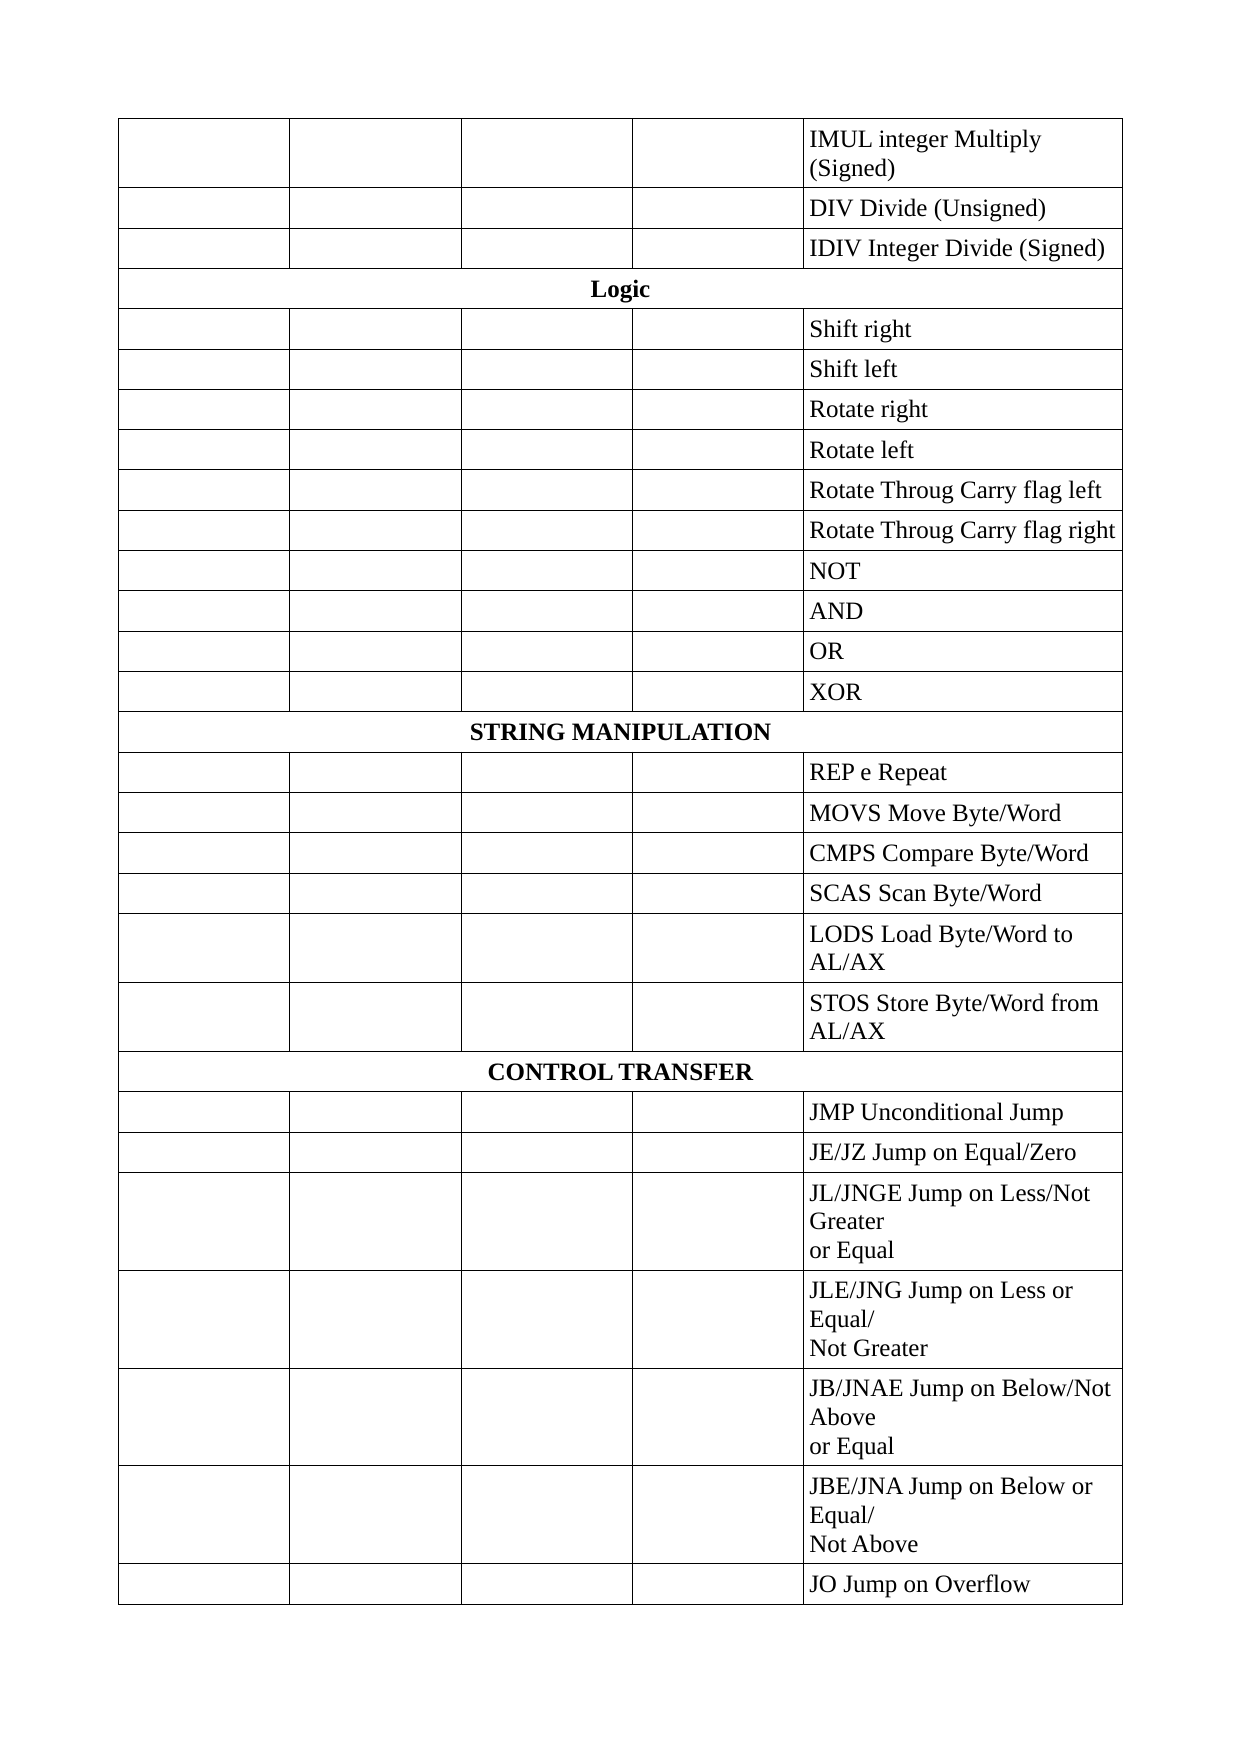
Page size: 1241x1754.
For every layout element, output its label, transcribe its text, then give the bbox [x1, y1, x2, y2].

table_cell IMUL integer Multiply (Signed) [804, 119, 1122, 187]
table_cell [119, 672, 289, 711]
table_cell [633, 874, 803, 913]
table_cell JMP Unconditional Jump [804, 1092, 1122, 1132]
table_cell [462, 470, 632, 510]
table_cell [633, 430, 803, 469]
table_cell [462, 430, 632, 469]
table_cell CONTROL TRANSFER [119, 1052, 1122, 1091]
table_cell JB/JNAE Jump on Below/Not Above or Equal [804, 1369, 1122, 1465]
table_cell [290, 632, 461, 671]
table_cell OR [804, 632, 1122, 671]
table_cell [633, 632, 803, 671]
table_cell [119, 1564, 289, 1603]
table_cell [290, 591, 461, 631]
table_cell AND [804, 591, 1122, 631]
table_cell [633, 983, 803, 1051]
table_cell [119, 1173, 289, 1270]
table_cell [462, 390, 632, 429]
table_cell [290, 1173, 461, 1270]
table_cell [462, 591, 632, 631]
table_cell Shift left [804, 350, 1122, 389]
table_cell [290, 470, 461, 510]
table_cell STOS Store Byte/Word from AL/AX [804, 983, 1122, 1051]
table_cell [290, 983, 461, 1051]
table_cell [462, 119, 632, 187]
table_cell [290, 551, 461, 590]
table_cell [119, 1369, 289, 1465]
table_cell [633, 511, 803, 550]
table_cell [633, 1271, 803, 1367]
table_cell [119, 309, 289, 348]
table_cell [119, 119, 289, 187]
table_cell [119, 1271, 289, 1367]
table_cell [633, 119, 803, 187]
table_cell [119, 350, 289, 389]
table_cell [290, 1564, 461, 1603]
table_cell [462, 833, 632, 872]
table_cell [290, 511, 461, 550]
table_cell [633, 1092, 803, 1132]
table_cell [119, 793, 289, 832]
table_cell [462, 1564, 632, 1603]
table_cell [290, 229, 461, 268]
table_cell [462, 309, 632, 348]
table_cell [633, 591, 803, 631]
table_cell Shift right [804, 309, 1122, 348]
table_cell Rotate Throug Carry flag left [804, 470, 1122, 510]
table_cell [119, 229, 289, 268]
table_cell XOR [804, 672, 1122, 711]
table_cell [119, 551, 289, 590]
table_cell [290, 874, 461, 913]
table_cell [119, 632, 289, 671]
table_cell [633, 551, 803, 590]
table_cell [633, 672, 803, 711]
table_cell [119, 470, 289, 510]
table_cell [290, 430, 461, 469]
table_cell [633, 1369, 803, 1465]
table_cell [462, 793, 632, 832]
table_cell [119, 1133, 289, 1172]
table_cell LODS Load Byte/Word to AL/AX [804, 914, 1122, 982]
table_cell [290, 793, 461, 832]
table_cell JO Jump on Overflow [804, 1564, 1122, 1603]
table_cell [119, 188, 289, 227]
table_cell [633, 1466, 803, 1563]
table_cell JLE/JNG Jump on Less or Equal/ Not Greater [804, 1271, 1122, 1367]
table_cell DIV Divide (Unsigned) [804, 188, 1122, 227]
table_cell [462, 229, 632, 268]
table_cell [119, 753, 289, 792]
table_cell Logic [119, 269, 1122, 308]
table_cell [462, 753, 632, 792]
table_cell [119, 1092, 289, 1132]
table_cell [633, 309, 803, 348]
table_cell [633, 914, 803, 982]
table_cell [119, 874, 289, 913]
table_cell [290, 390, 461, 429]
table_cell [119, 430, 289, 469]
table_cell Rotate right [804, 390, 1122, 429]
table_cell [462, 1092, 632, 1132]
table_cell MOVS Move Byte/Word [804, 793, 1122, 832]
table_cell [633, 229, 803, 268]
table_cell [290, 833, 461, 872]
table_cell [290, 914, 461, 982]
table_cell Rotate left [804, 430, 1122, 469]
table_cell [290, 188, 461, 227]
table_cell [462, 983, 632, 1051]
table_cell [633, 1133, 803, 1172]
table_cell [462, 874, 632, 913]
table_cell [462, 188, 632, 227]
table_cell CMPS Compare Byte/Word [804, 833, 1122, 872]
table_cell [462, 1133, 632, 1172]
table_cell [633, 390, 803, 429]
table_cell [119, 591, 289, 631]
table_cell [633, 1564, 803, 1603]
table_cell [633, 793, 803, 832]
table_cell [462, 1271, 632, 1367]
table_cell [119, 390, 289, 429]
table_cell [290, 1466, 461, 1563]
table_cell JE/JZ Jump on Equal/Zero [804, 1133, 1122, 1172]
table_cell [290, 1369, 461, 1465]
table_cell [119, 833, 289, 872]
table_cell [290, 309, 461, 348]
table_cell REP e Repeat [804, 753, 1122, 792]
table_cell [462, 1173, 632, 1270]
table_cell [290, 753, 461, 792]
table_cell [290, 350, 461, 389]
table_cell [633, 1173, 803, 1270]
table_cell SCAS Scan Byte/Word [804, 874, 1122, 913]
table_cell [119, 511, 289, 550]
table_cell [633, 188, 803, 227]
table_cell NOT [804, 551, 1122, 590]
table_cell [633, 753, 803, 792]
table_cell [290, 119, 461, 187]
table_cell [119, 983, 289, 1051]
table_cell [633, 833, 803, 872]
table_cell JBE/JNA Jump on Below or Equal/ Not Above [804, 1466, 1122, 1563]
table_cell [290, 1092, 461, 1132]
table_cell [462, 511, 632, 550]
table_cell [462, 1466, 632, 1563]
table_cell [462, 672, 632, 711]
table_cell [290, 1271, 461, 1367]
table_cell [633, 350, 803, 389]
table_cell [290, 1133, 461, 1172]
table_cell [462, 350, 632, 389]
table_cell [462, 1369, 632, 1465]
table_cell [633, 470, 803, 510]
table_cell [119, 1466, 289, 1563]
table_cell [462, 551, 632, 590]
table_cell [119, 914, 289, 982]
table_cell JL/JNGE Jump on Less/Not Greater or Equal [804, 1173, 1122, 1270]
table_cell [290, 672, 461, 711]
table_cell STRING MANIPULATION [119, 712, 1122, 752]
table_cell [462, 914, 632, 982]
table_cell Rotate Throug Carry flag right [804, 511, 1122, 550]
table_cell [462, 632, 632, 671]
table_cell IDIV Integer Divide (Signed) [804, 229, 1122, 268]
